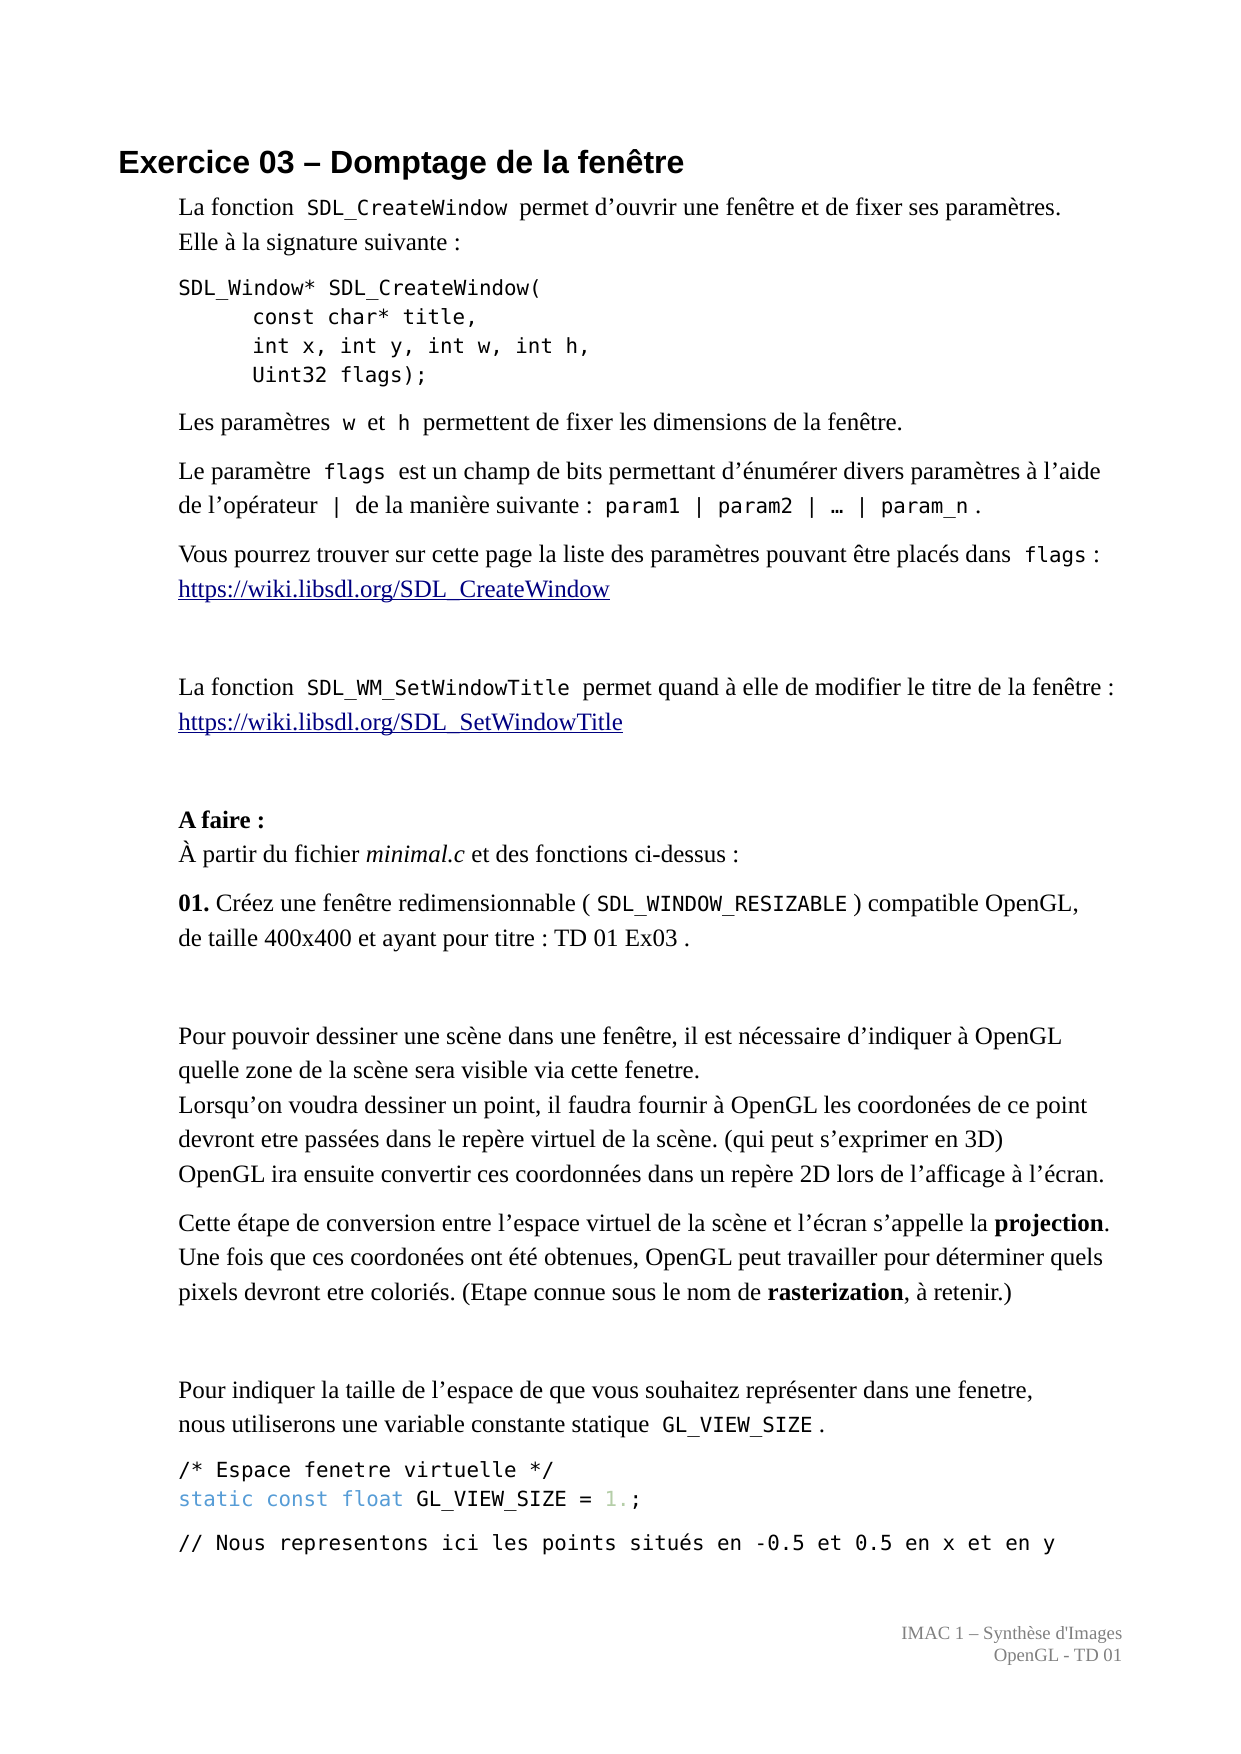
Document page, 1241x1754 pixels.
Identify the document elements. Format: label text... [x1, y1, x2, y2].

text Vous pourrez trouver sur cette page la liste des paramètres pouvant être placés dans flags : https://wiki.libsdl.org/SDL_CreateWindow [178, 539, 1122, 603]
text Le paramètre flags est un champ de bits permettant d’énumérer divers paramètres à l’aide de l’opérateur | de la manière suivante : param1 | param2 | … | param_n . [178, 456, 1122, 519]
text La fonction SDL_CreateWindow permet d’ouvrir une fenêtre et de fixer ses paramètres. Elle à la signature suivante : [178, 192, 1122, 256]
text SDL_Window* SDL_CreateWindow( const char* title, int x, int y, int w, int h, Uint32 flags); [178, 276, 1122, 387]
text Les paramètres w et h permettent de fixer les dimensions de la fenêtre. [178, 407, 1122, 436]
text A faire : À partir du fichier minimal.c et des fonctions ci-dessus : [178, 805, 1122, 868]
text La fonction SDL_WM_SetWindowTitle permet quand à elle de modifier le titre de la fenêtre : https://wiki.libsdl.org/SDL_SetWindowTitle [178, 672, 1122, 735]
text // Nous representons ici les points situés en -0.5 et 0.5 en x et en y [178, 1531, 1122, 1555]
text Pour indiquer la taille de l’espace de que vous souhaitez représenter dans une fenetre, nous utiliserons une variable constante statique GL_VIEW_SIZE . [178, 1375, 1122, 1438]
subtitle Exercice 03 – Domptage de la fenêtre [118, 143, 1122, 180]
text Pour pouvoir dessiner une scène dans une fenêtre, il est nécessaire d’indiquer à OpenGL quelle zone de la scène sera visible via cette fenetre. Lorsqu’on voudra dessiner un point, il faudra fournir à OpenGL les coordonées de ce point devront etre passées dans le repère virtuel de la scène. (qui peut s’exprimer en 3D) OpenGL ira ensuite convertir ces coordonnées dans un repère 2D lors de l’afficage à l’écran. [178, 1021, 1122, 1187]
text Cette étape de conversion entre l’espace virtuel de la scène et l’écran s’appelle la projection. Une fois que ces coordonées ont été obtenues, OpenGL peut travailler pour déterminer quels pixels devront etre coloriés. (Etape connue sous le nom de rasterization, à retenir.) [178, 1208, 1122, 1306]
text 01. Créez une fenêtre redimensionnable ( SDL_WINDOW_RESIZABLE ) compatible OpenGL, de taille 400x400 et ayant pour titre : TD 01 Ex03 . [178, 888, 1122, 951]
text /* Espace fenetre virtuelle */ static const float GL_VIEW_SIZE = 1.; [178, 1458, 1122, 1512]
